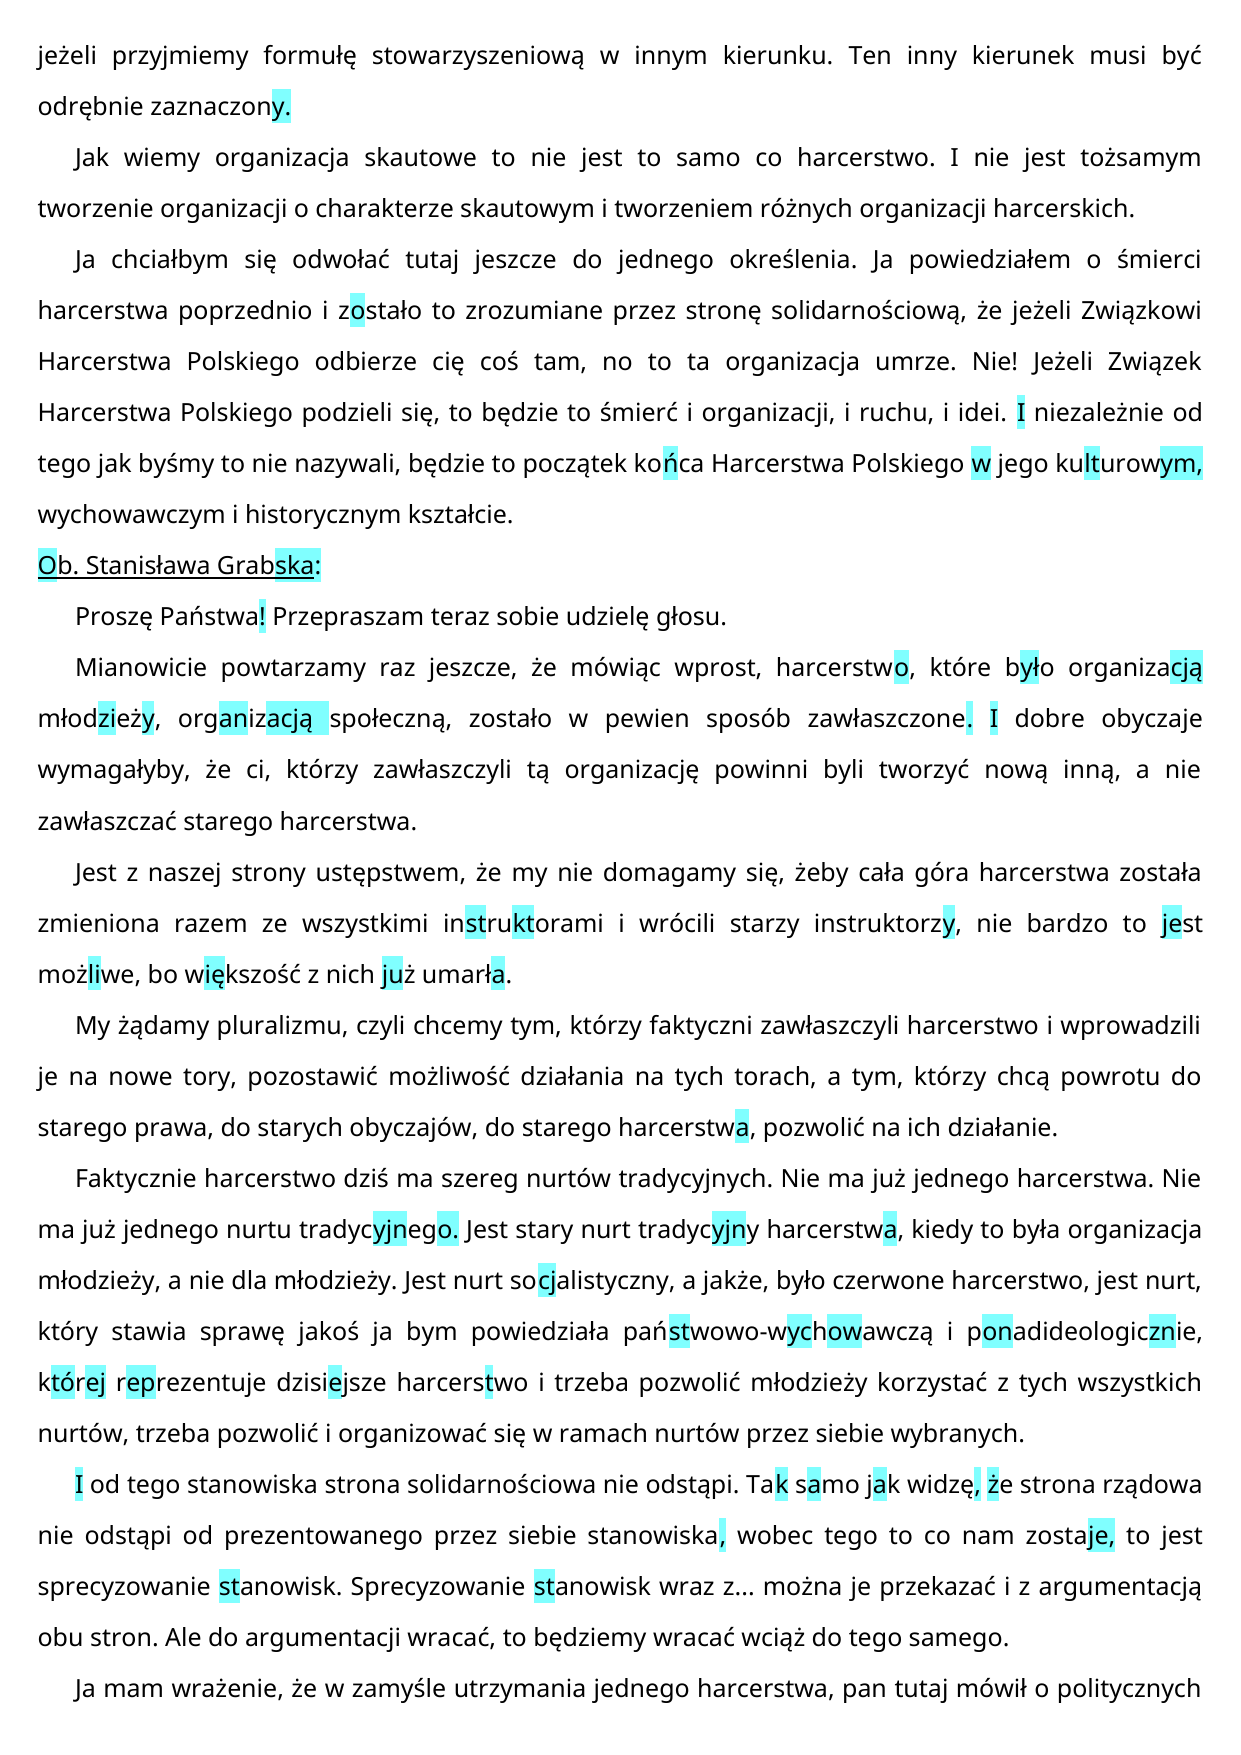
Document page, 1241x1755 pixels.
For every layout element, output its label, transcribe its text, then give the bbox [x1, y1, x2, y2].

text jeżeli przyjmiemy formułę stowarzyszeniową w innym kierunku. Ten inny kierunek musi być odrębnie zaznaczony. [37, 37, 1203, 123]
text Jest z naszej strony ustępstwem, że my nie domagamy się, żeby cała góra harcerstwa została zmieniona razem ze wszystkimi instruktorami i wrócili starzy instruktorzy, nie bardzo to jest możliwe, bo większość z nich już umarła. [37, 854, 1203, 990]
text I od tego stanowiska strona solidarnościowa nie odstąpi. Tak samo jak widzę, że strona rządowa nie odstąpi od prezentowanego przez siebie stanowiska, wobec tego to co nam zostaje, to jest sprecyzowanie stanowisk. Sprecyzowanie stanowisk wraz z... można je przekazać i z argumentacją obu stron. Ale do argumentacji wracać, to będziemy wracać wciąż do tego samego. [37, 1467, 1203, 1654]
text Proszę Państwa! Przepraszam teraz sobie udzielę głosu. [37, 599, 1203, 633]
text Ob. Stanisława Grabska: [37, 548, 1203, 582]
text Ja chciałbym się odwołać tutaj jeszcze do jednego określenia. Ja powiedziałem o śmierci harcerstwa poprzednio i zostało to zrozumiane przez stronę solidarnościową, że jeżeli Związkowi Harcerstwa Polskiego odbierze cię coś tam, no to ta organizacja umrze. Nie! Jeżeli Związek Harcerstwa Polskiego podzieli się, to będzie to śmierć i organizacji, i ruchu, i idei. I niezależnie od tego jak byśmy to nie nazywali, będzie to początek końca Harcerstwa Polskiego w jego kulturowym, wychowawczym i historycznym kształcie. [37, 242, 1203, 531]
text Jak wiemy organizacja skautowe to nie jest to samo co harcerstwo. I nie jest tożsamym tworzenie organizacji o charakterze skautowym i tworzeniem różnych organizacji harcerskich. [37, 139, 1203, 225]
text Ja mam wrażenie, że w zamyśle utrzymania jednego harcerstwa, pan tutaj mówił o politycznych [37, 1671, 1203, 1705]
text Faktycznie harcerstwo dziś ma szereg nurtów tradycyjnych. Nie ma już jednego harcerstwa. Nie ma już jednego nurtu tradycyjnego. Jest stary nurt tradycyjny harcerstwa, kiedy to była organizacja młodzieży, a nie dla młodzieży. Jest nurt socjalistyczny, a jakże, było czerwone harcerstwo, jest nurt, który stawia sprawę jakoś ja bym powiedziała państwowo-wychowawczą i ponadideologicznie, której reprezentuje dzisiejsze harcerstwo i trzeba pozwolić młodzieży korzystać z tych wszystkich nurtów, trzeba pozwolić i organizować się w ramach nurtów przez siebie wybranych. [37, 1160, 1203, 1450]
text Mianowicie powtarzamy raz jeszcze, że mówiąc wprost, harcerstwo, które było organizacją młodzieży, organizacją społeczną, zostało w pewien sposób zawłaszczone. I dobre obyczaje wymagałyby, że ci, którzy zawłaszczyli tą organizację powinni byli tworzyć nową inną, a nie zawłaszczać starego harcerstwa. [37, 650, 1203, 837]
text My żądamy pluralizmu, czyli chcemy tym, którzy faktyczni zawłaszczyli harcerstwo i wprowadzili je na nowe tory, pozostawić możliwość działania na tych torach, a tym, którzy chcą powrotu do starego prawa, do starych obyczajów, do starego harcerstwa, pozwolić na ich działanie. [37, 1007, 1203, 1143]
